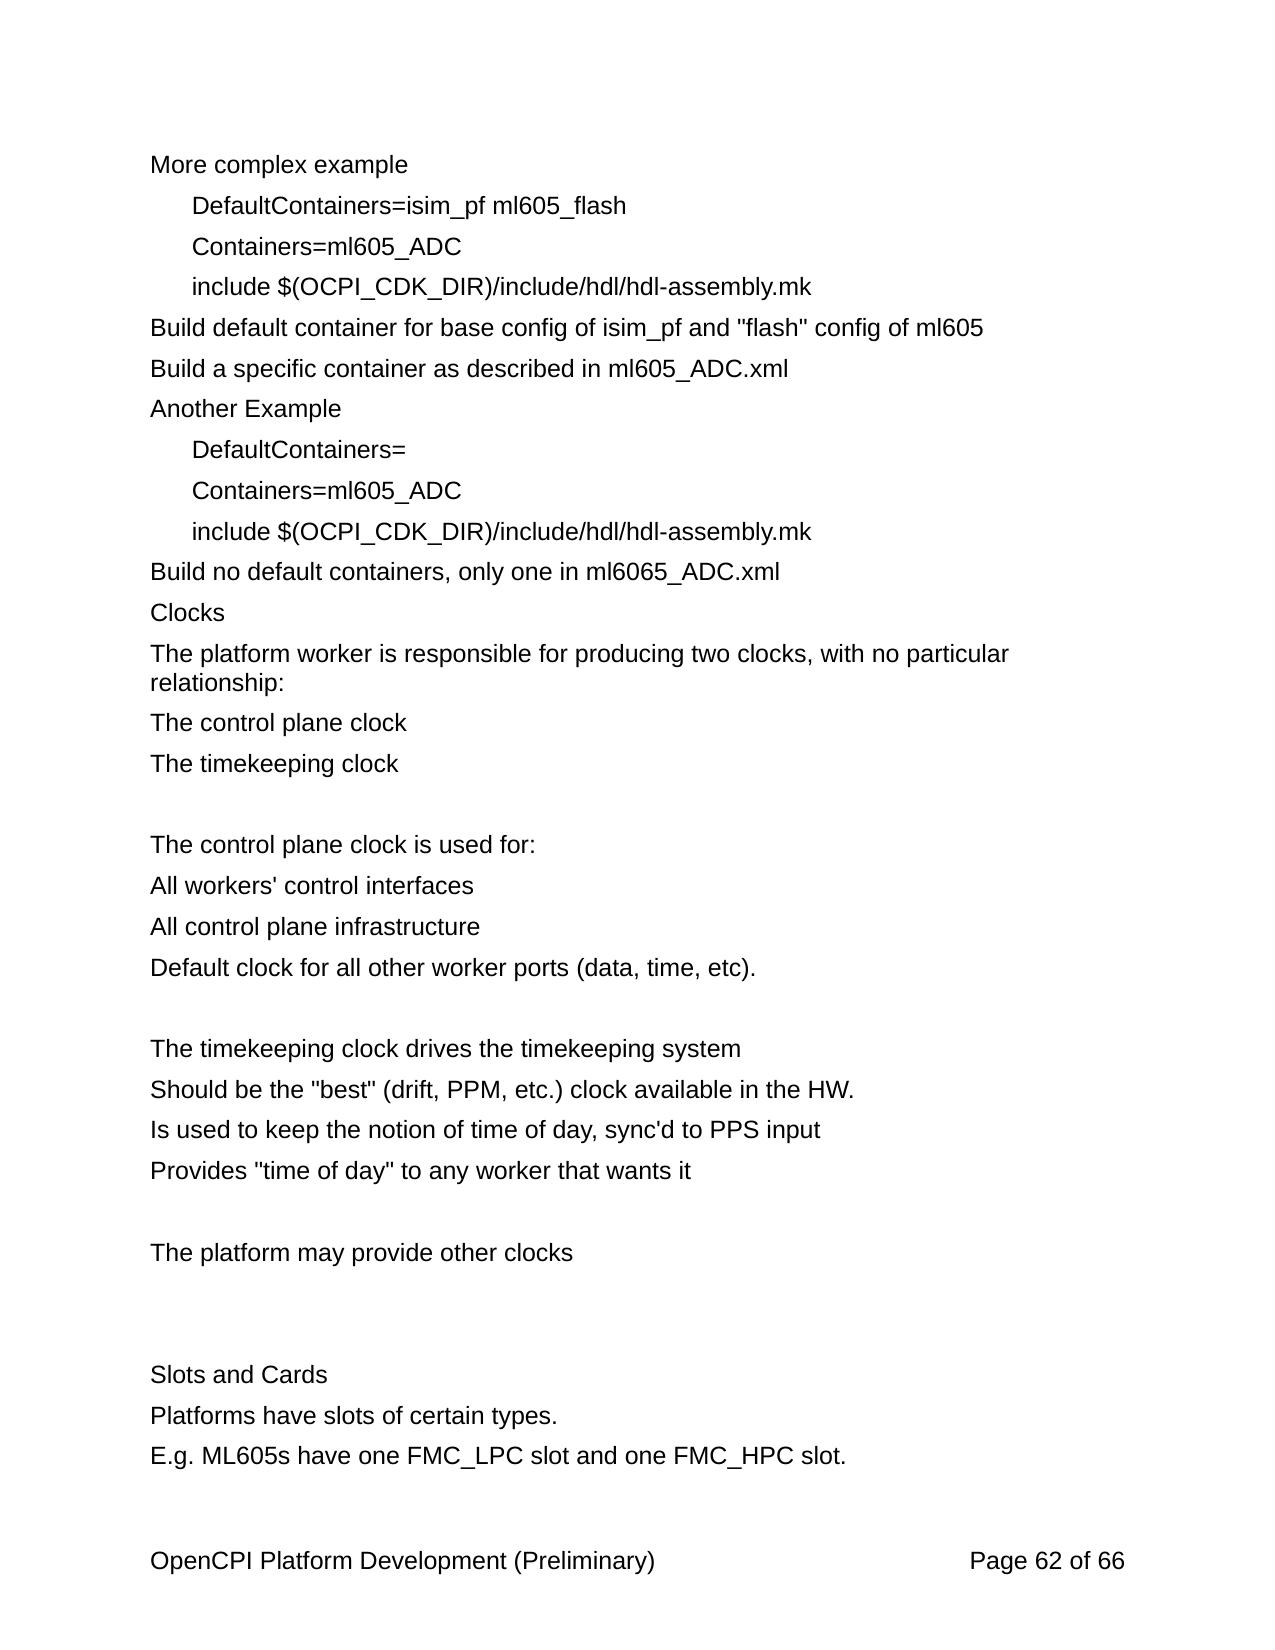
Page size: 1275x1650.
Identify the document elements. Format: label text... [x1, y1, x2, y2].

text Build no default containers, only one in ml6065_ADC.xml [150, 557, 1125, 586]
text The timekeeping clock drives the timekeeping system [150, 1034, 1125, 1063]
text Build default container for base config of isim_pf and "flash" config of ml605 [150, 313, 1125, 342]
text The platform may provide other clocks [150, 1238, 1125, 1266]
text The control plane clock is used for: [150, 830, 1125, 859]
text Is used to keep the notion of time of day, sync'd to PPS input [150, 1116, 1125, 1144]
text include $(OCPI_CDK_DIR)/include/hdl/hdl-assembly.mk [150, 517, 1125, 545]
text Containers=ml605_ADC [150, 231, 1125, 260]
text E.g. ML605s have one FMC_LPC slot and one FMC_HPC slot. [150, 1441, 1125, 1470]
text The timekeeping clock [150, 749, 1125, 778]
text include $(OCPI_CDK_DIR)/include/hdl/hdl-assembly.mk [150, 272, 1125, 301]
text Provides "time of day" to any worker that wants it [150, 1156, 1125, 1185]
text Build a specific container as described in ml605_ADC.xml [150, 354, 1125, 382]
text Default clock for all other worker ports (data, time, etc). [150, 953, 1125, 981]
text More complex example [150, 150, 1125, 179]
text Clocks [150, 598, 1125, 627]
text Platforms have slots of certain types. [150, 1401, 1125, 1429]
text Slots and Cards [150, 1360, 1125, 1389]
text All control plane infrastructure [150, 912, 1125, 941]
text All workers' control interfaces [150, 871, 1125, 900]
text The control plane clock [150, 708, 1125, 737]
text Another Example [150, 394, 1125, 423]
text DefaultContainers= [150, 435, 1125, 464]
text DefaultContainers=isim_pf ml605_flash [150, 191, 1125, 219]
text Should be the "best" (drift, PPM, etc.) clock available in the HW. [150, 1075, 1125, 1103]
text Containers=ml605_ADC [150, 476, 1125, 504]
text The platform worker is responsible for producing two clocks, with no particular relationship: [150, 639, 1125, 696]
